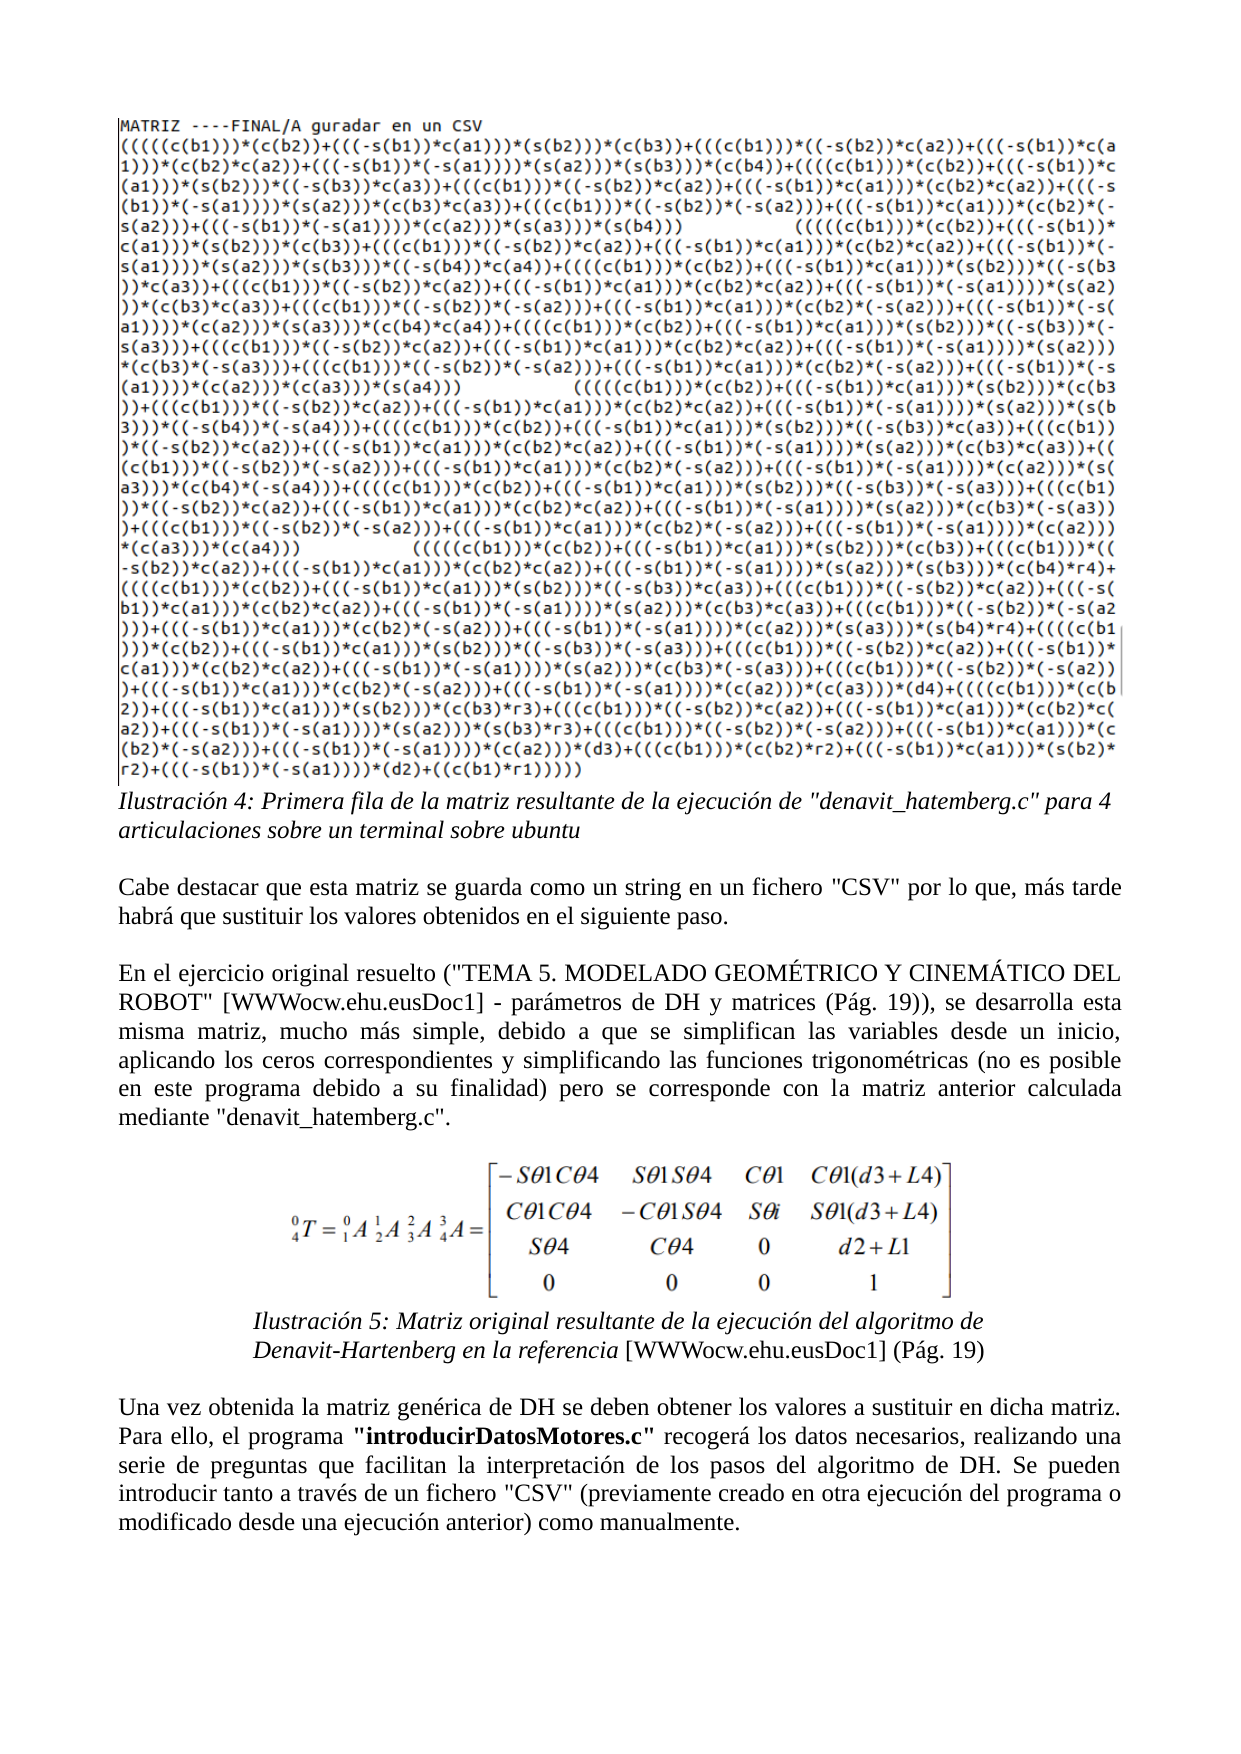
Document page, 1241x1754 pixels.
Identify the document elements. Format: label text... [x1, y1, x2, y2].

text Ilustración 5: Matriz original resultante de la ejecución del algoritmo de Denavit-Hartenberg en la referencia [WWWocw.ehu.eusDoc1] (Pág. 19) [253, 1172, 987, 1363]
picture [118, 118, 1123, 786]
text Ilustración 4: Primera fila de la matriz resultante de la ejecución de "denavit_hatemberg.c" para 4 articulaciones sobre un terminal sobre ubuntu [118, 786, 1122, 843]
picture [285, 1159, 956, 1306]
text Cabe destacar que esta matriz se guarda como un string en un fichero "CSV" por lo que, más tarde habrá que sustituir los valores obtenidos en el siguiente paso. [118, 872, 1122, 930]
text Una vez obtenida la matriz genérica de DH se deben obtener los valores a sustituir en dicha matriz. Para ello, el programa "introducirDatosMotores.c" recogerá los datos necesarios, realizando una serie de preguntas que facilitan la interpretación de los pasos del algoritmo de DH. Se pueden introducir tanto a través de un fichero "CSV" (previamente creado en otra ejecución del programa o modificado desde una ejecución anterior) como manualmente. [118, 1392, 1122, 1536]
text En el ejercicio original resuelto ("TEMA 5. MODELADO GEOMÉTRICO Y CINEMÁTICO DEL ROBOT" [WWWocw.ehu.eusDoc1] - parámetros de DH y matrices (Pág. 19)), se desarrolla esta misma matriz, mucho más simple, debido a que se simplifican las variables desde un inicio, aplicando los ceros correspondientes y simplificando las funciones trigonométricas (no es posible en este programa debido a su finalidad) pero se corresponde con la matriz anterior calculada mediante "denavit_hatemberg.c". [118, 958, 1122, 1131]
